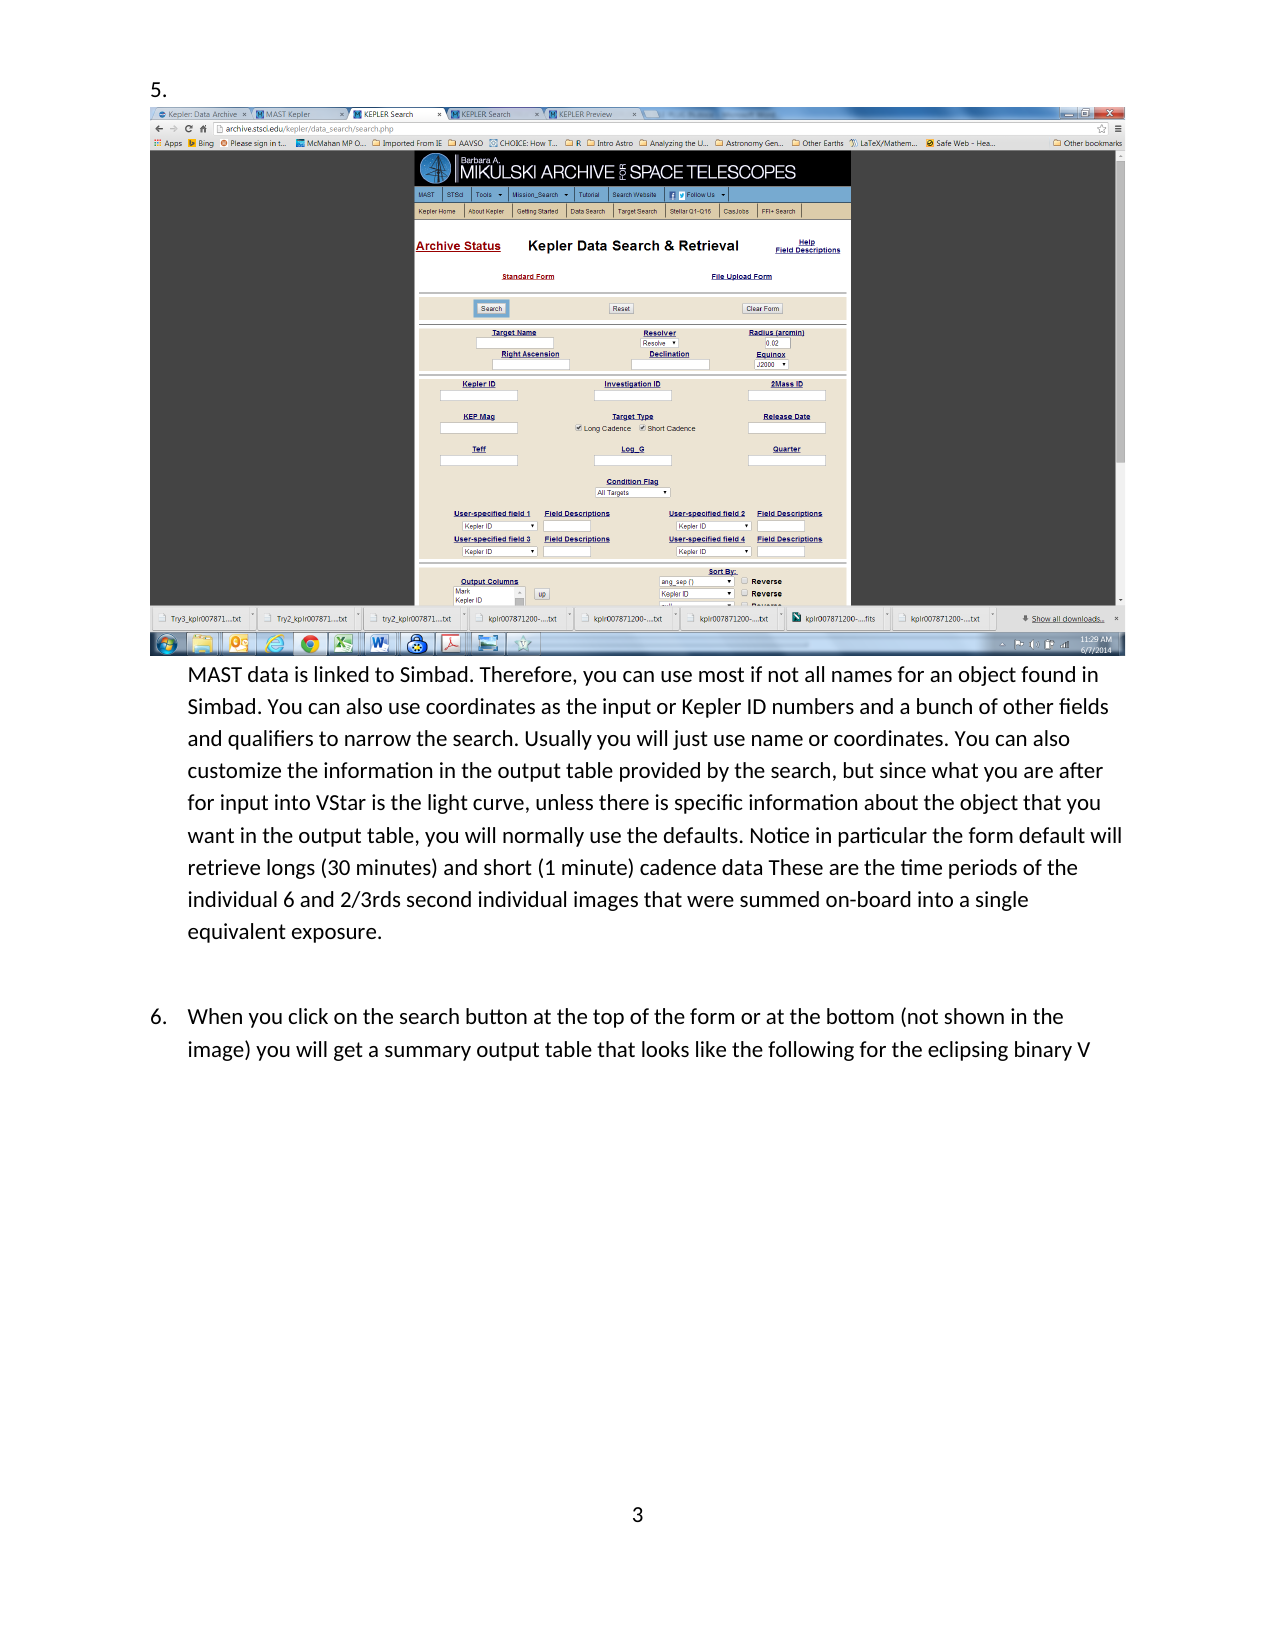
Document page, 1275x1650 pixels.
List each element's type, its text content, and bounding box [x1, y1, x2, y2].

list MAST data is linked to Simbad. Therefore, you can use most if not all names for an object found in Simbad. You can also use coordinates as the input or Kepler ID numbers and a bunch of other fields and qualifiers to narrow the search. Usually you will just use name or coordinates. You can also customize the information in the output table provided by the search, but since what you are after for input into VStar is the light curve, unless there is specific information about the object that you want in the output table, you will normally use the defaults. Notice in particular the form default will retrieve longs (30 minutes) and short (1 minute) cadence data These are the time periods of the individual 6 and 2/3rds second individual images that were summed on-board into a single equivalent exposure. [150, 75, 1125, 107]
list When you click on the search button at the top of the form or at the bottom (not shown in the image) you will get a summary output table that looks like the following for the eclipsing binary V [150, 1002, 1125, 1063]
list MAST data is linked to Simbad. Therefore, you can use most if not all names for an object found in Simbad. You can also use coordinates as the input or Kepler ID numbers and a bunch of other fields and qualifiers to narrow the search. Usually you will just use name or coordinates. You can also customize the information in the output table provided by the search, but since what you are after for input into VStar is the light curve, unless there is specific information about the object that you want in the output table, you will normally use the defaults. Notice in particular the form default will retrieve longs (30 minutes) and short (1 minute) cadence data These are the time periods of the individual 6 and 2/3rds second individual images that were summed on-board into a single equivalent exposure. [150, 656, 1125, 977]
